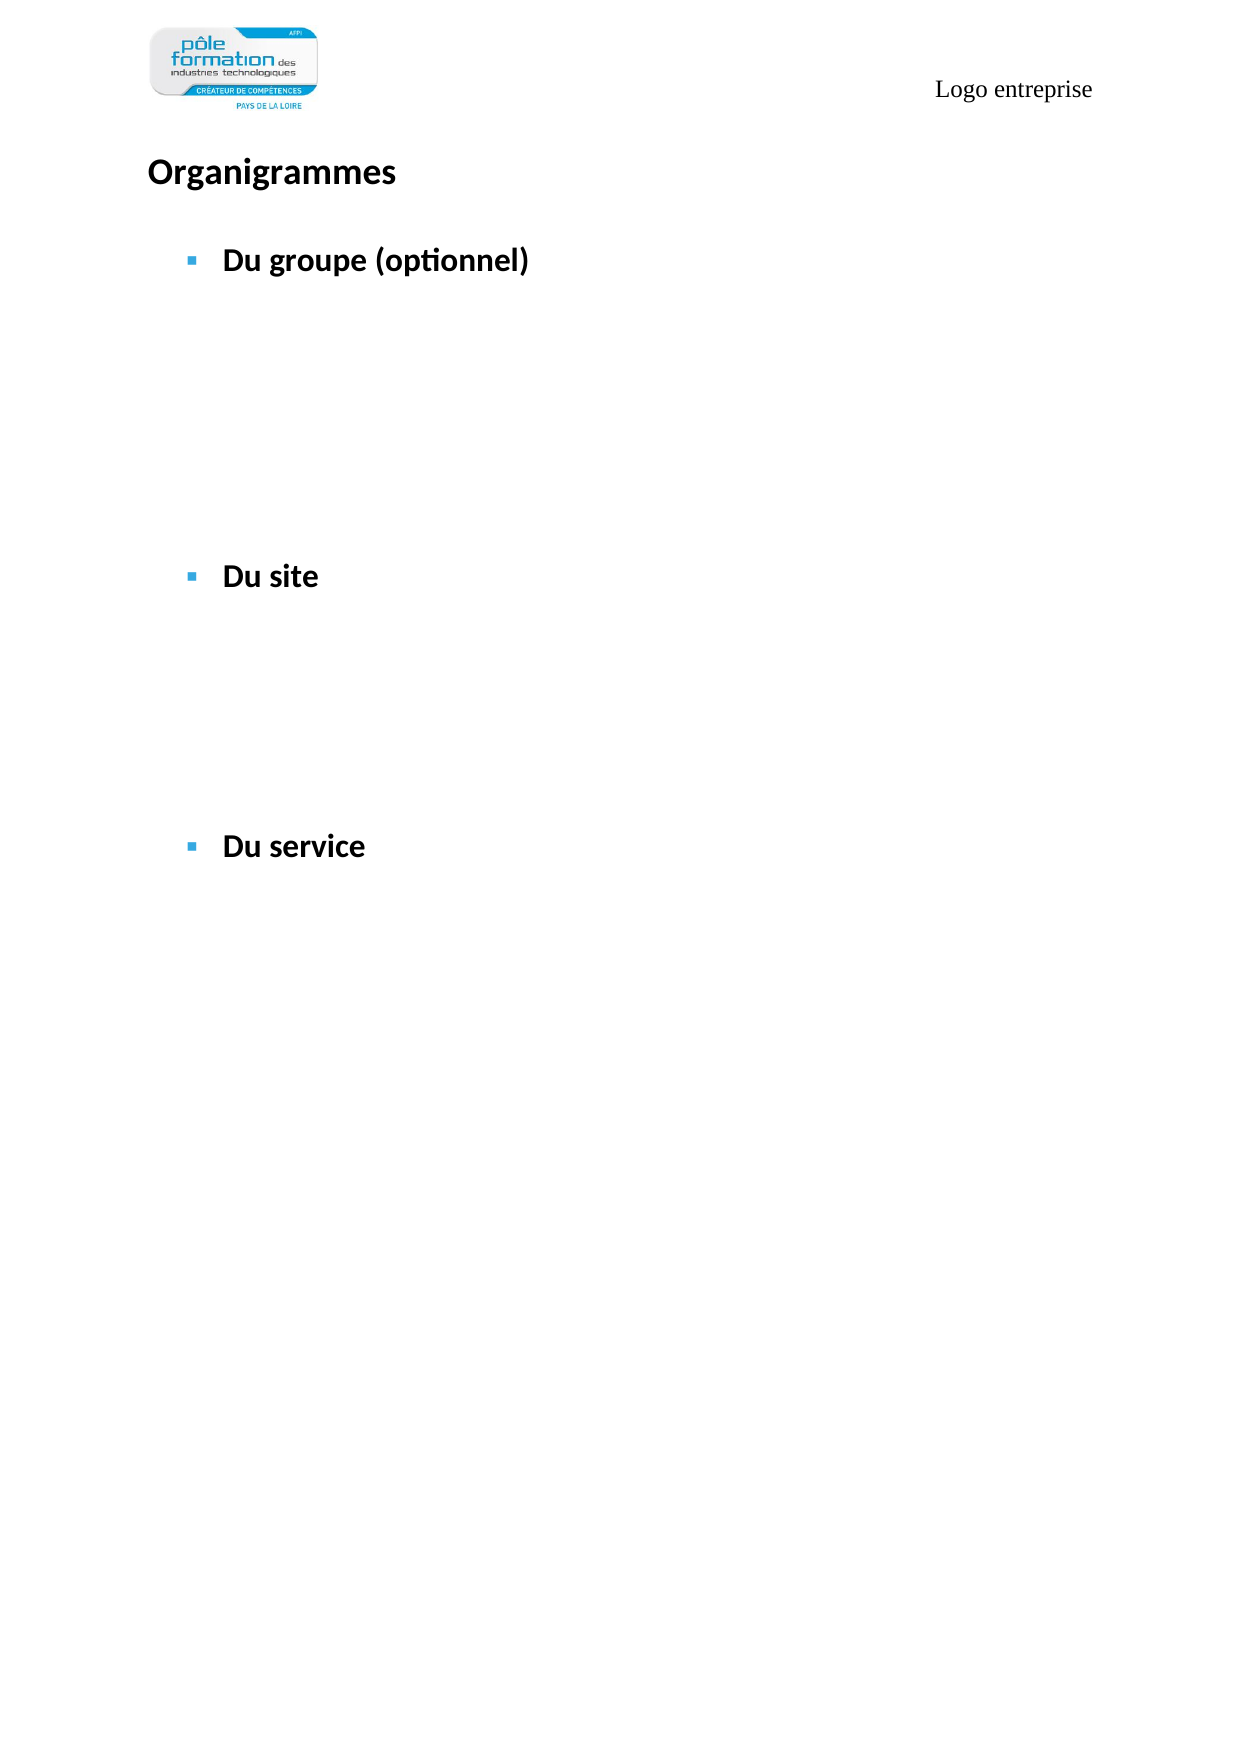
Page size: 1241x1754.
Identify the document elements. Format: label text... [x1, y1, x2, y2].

picture [147, 25, 319, 112]
list Du site [185, 555, 1093, 596]
list Du groupe (optionnel) [185, 239, 1093, 280]
text Organigrammes [148, 148, 1093, 193]
list Du service [185, 825, 1093, 866]
